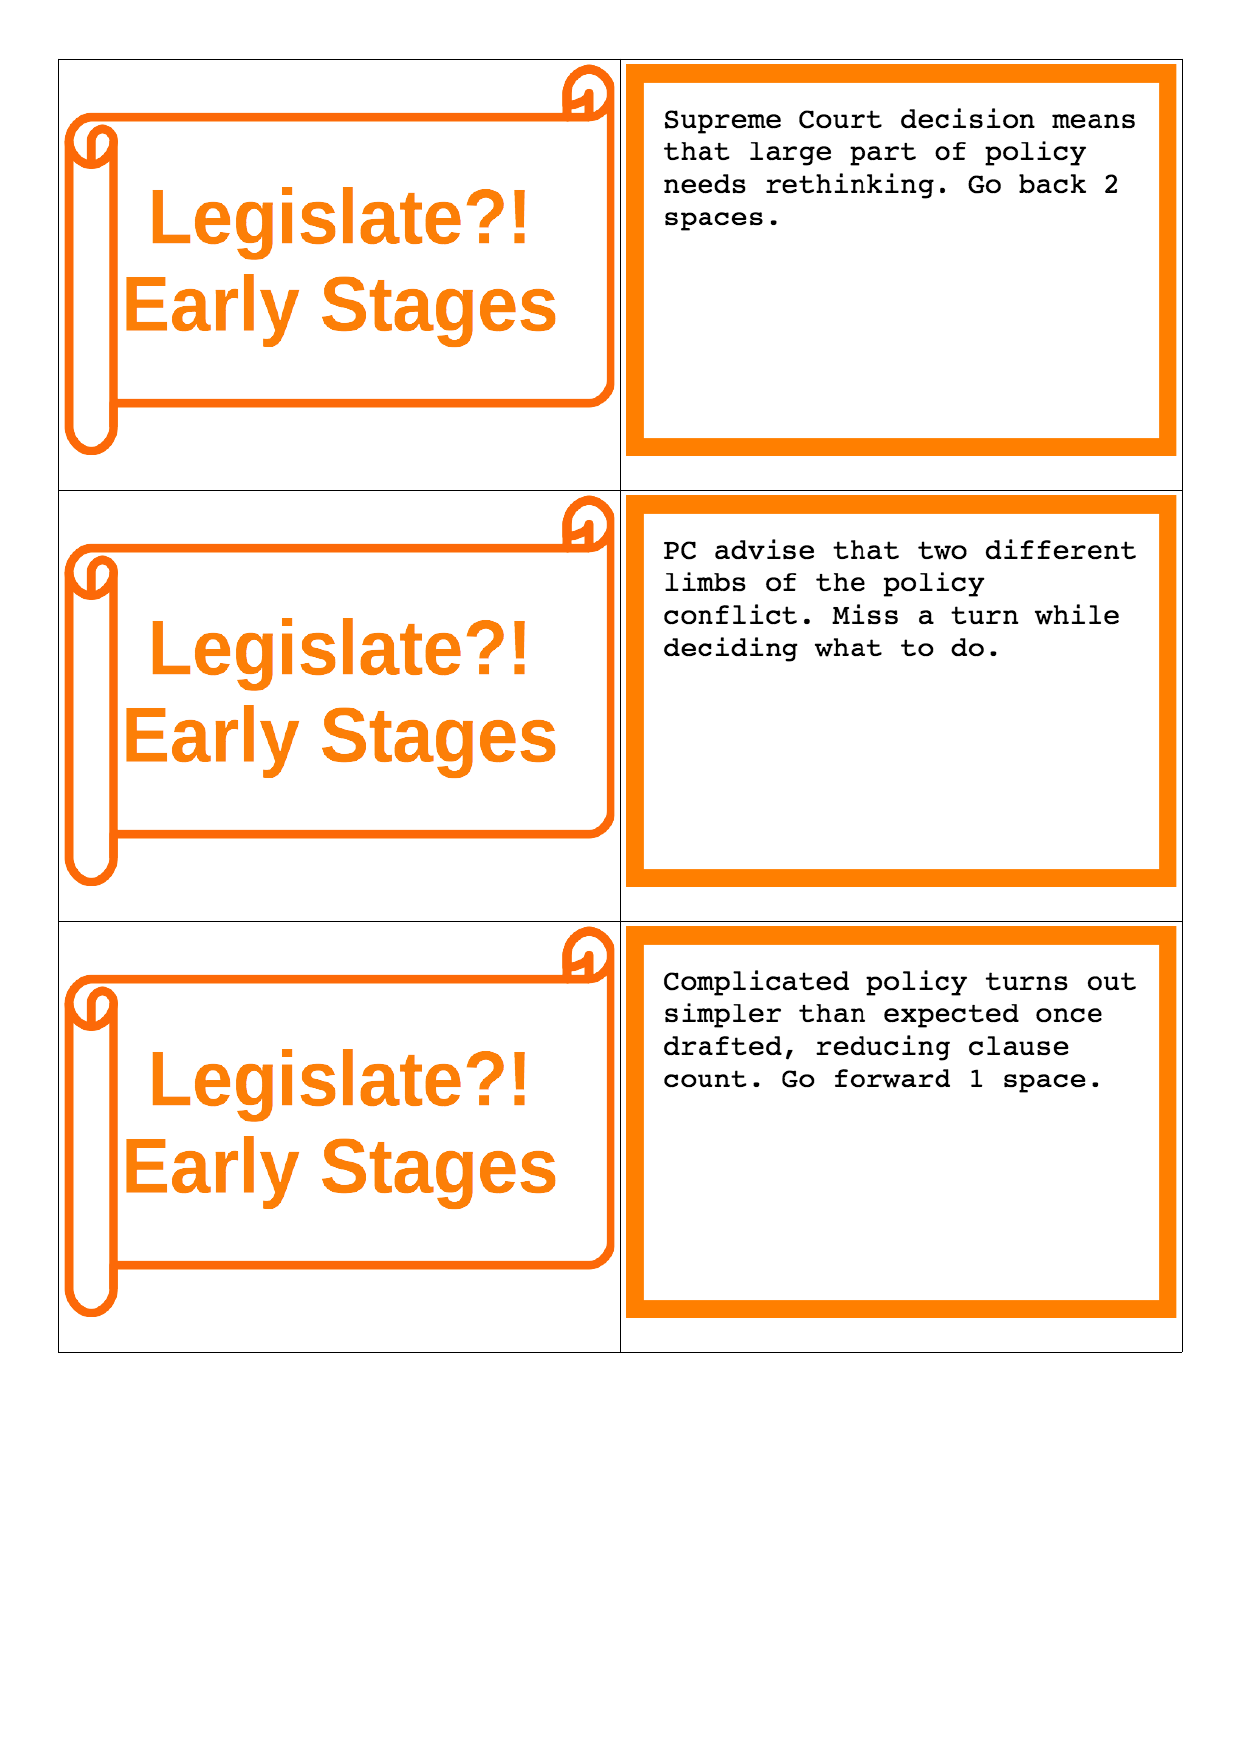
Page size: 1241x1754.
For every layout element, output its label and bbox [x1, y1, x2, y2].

picture [626, 926, 1177, 1318]
table_cell [621, 491, 1182, 921]
table_cell [59, 60, 620, 489]
table_cell [621, 922, 1182, 1352]
picture [64, 495, 615, 886]
picture [626, 495, 1177, 887]
picture [64, 926, 615, 1317]
picture [626, 64, 1177, 456]
table_cell [59, 922, 620, 1352]
table_cell [621, 60, 1182, 489]
picture [64, 64, 615, 455]
table_cell [59, 491, 620, 921]
